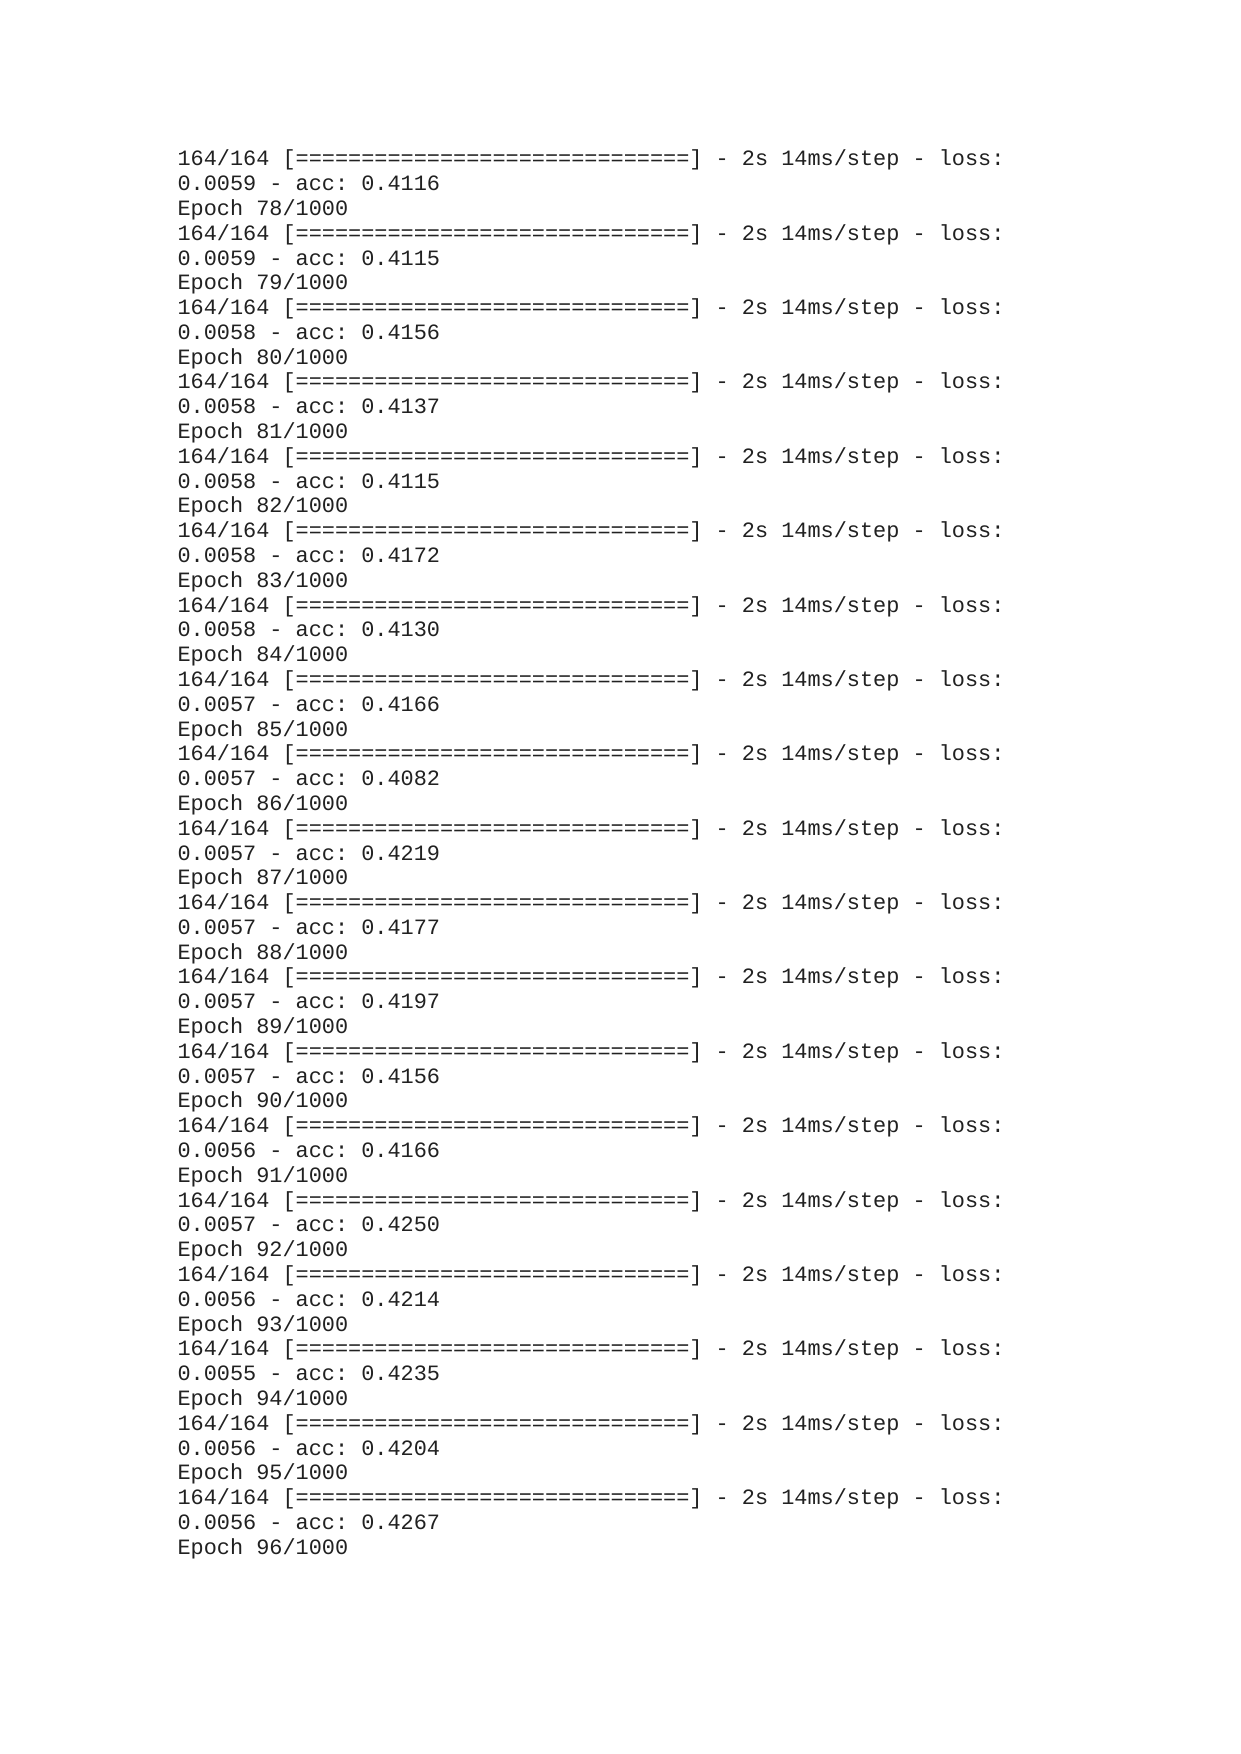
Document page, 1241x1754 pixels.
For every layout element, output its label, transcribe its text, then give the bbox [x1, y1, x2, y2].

text Epoch 81/1000 [177, 420, 1063, 445]
text Epoch 84/1000 [177, 643, 1063, 668]
text Epoch 87/1000 [177, 867, 1063, 891]
text 164/164 [==============================] - 2s 14ms/step - loss: 0.0057 - acc: 0.4166 [177, 668, 1063, 718]
text 164/164 [==============================] - 2s 14ms/step - loss: 0.0056 - acc: 0.4214 [177, 1263, 1063, 1313]
text Epoch 78/1000 [177, 197, 1063, 222]
text 164/164 [==============================] - 2s 14ms/step - loss: 0.0057 - acc: 0.4250 [177, 1189, 1063, 1238]
text Epoch 79/1000 [177, 272, 1063, 296]
text 164/164 [==============================] - 2s 14ms/step - loss: 0.0059 - acc: 0.4116 [177, 148, 1063, 197]
text Epoch 92/1000 [177, 1238, 1063, 1263]
text 164/164 [==============================] - 2s 14ms/step - loss: 0.0058 - acc: 0.4137 [177, 371, 1063, 420]
text 164/164 [==============================] - 2s 14ms/step - loss: 0.0056 - acc: 0.4166 [177, 1114, 1063, 1164]
text Epoch 88/1000 [177, 941, 1063, 966]
text Epoch 91/1000 [177, 1164, 1063, 1189]
text 164/164 [==============================] - 2s 14ms/step - loss: 0.0058 - acc: 0.4156 [177, 296, 1063, 346]
text Epoch 95/1000 [177, 1462, 1063, 1486]
text Epoch 94/1000 [177, 1387, 1063, 1412]
text Epoch 83/1000 [177, 569, 1063, 594]
text Epoch 86/1000 [177, 792, 1063, 817]
text 164/164 [==============================] - 2s 14ms/step - loss: 0.0057 - acc: 0.4156 [177, 1040, 1063, 1090]
text 164/164 [==============================] - 2s 14ms/step - loss: 0.0057 - acc: 0.4197 [177, 966, 1063, 1015]
text 164/164 [==============================] - 2s 14ms/step - loss: 0.0056 - acc: 0.4204 [177, 1412, 1063, 1462]
text Epoch 89/1000 [177, 1015, 1063, 1040]
text 164/164 [==============================] - 2s 14ms/step - loss: 0.0056 - acc: 0.4267 [177, 1486, 1063, 1536]
text 164/164 [==============================] - 2s 14ms/step - loss: 0.0057 - acc: 0.4177 [177, 891, 1063, 941]
text 164/164 [==============================] - 2s 14ms/step - loss: 0.0057 - acc: 0.4082 [177, 743, 1063, 792]
text 164/164 [==============================] - 2s 14ms/step - loss: 0.0057 - acc: 0.4219 [177, 817, 1063, 867]
text Epoch 90/1000 [177, 1090, 1063, 1114]
text Epoch 96/1000 [177, 1536, 1063, 1561]
text Epoch 93/1000 [177, 1313, 1063, 1338]
text Epoch 85/1000 [177, 718, 1063, 743]
text Epoch 80/1000 [177, 346, 1063, 371]
text 164/164 [==============================] - 2s 14ms/step - loss: 0.0058 - acc: 0.4130 [177, 594, 1063, 643]
text 164/164 [==============================] - 2s 14ms/step - loss: 0.0055 - acc: 0.4235 [177, 1338, 1063, 1387]
text Epoch 82/1000 [177, 495, 1063, 519]
text 164/164 [==============================] - 2s 14ms/step - loss: 0.0058 - acc: 0.4115 [177, 445, 1063, 495]
text 164/164 [==============================] - 2s 14ms/step - loss: 0.0059 - acc: 0.4115 [177, 222, 1063, 272]
text 164/164 [==============================] - 2s 14ms/step - loss: 0.0058 - acc: 0.4172 [177, 519, 1063, 569]
